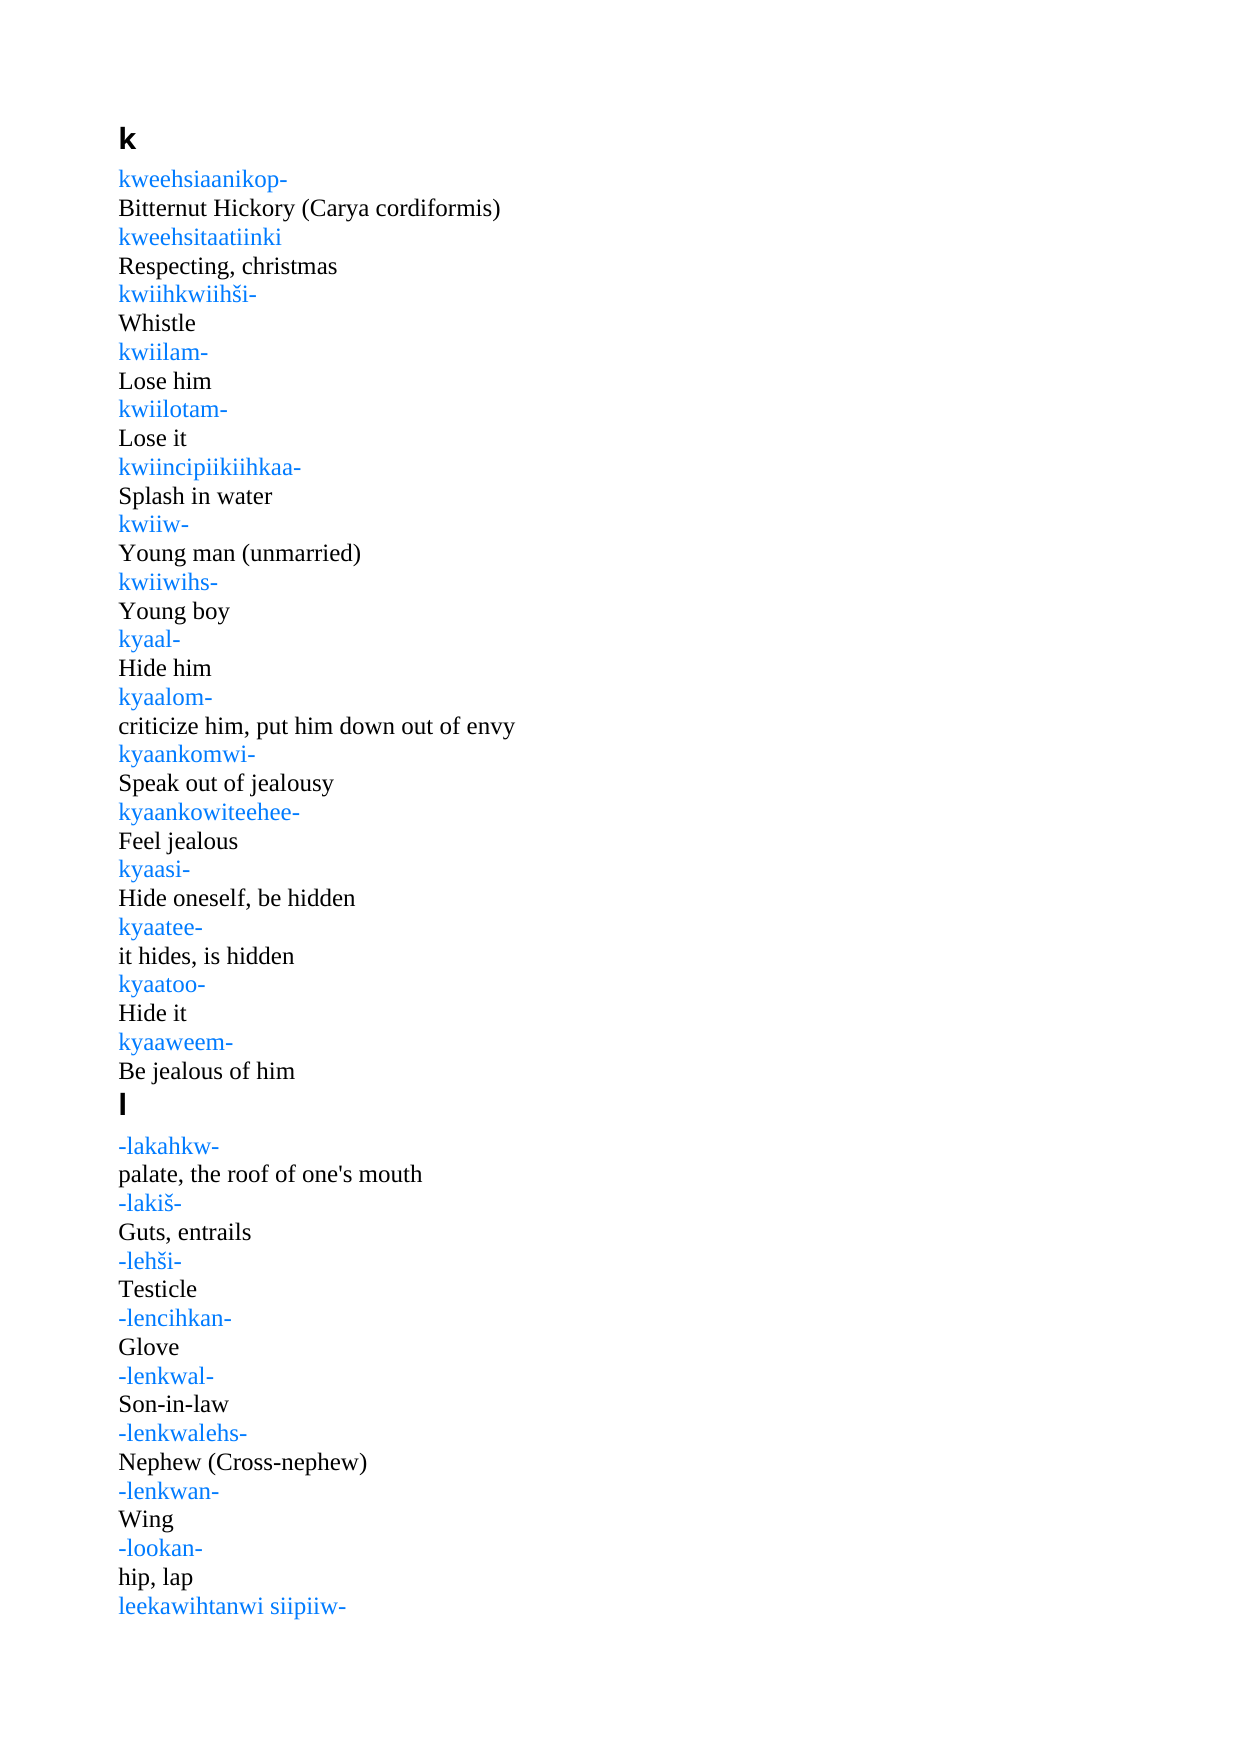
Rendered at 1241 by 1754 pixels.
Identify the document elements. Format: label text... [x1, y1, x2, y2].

table_cell kyaasi- Hide oneself, be hidden [118, 855, 1122, 912]
table_cell kweehsitaatiinki Respecting, christmas [118, 222, 1122, 279]
table_cell -lakiš- Guts, entrails [118, 1188, 661, 1246]
table_cell -lehši- Testicle [118, 1246, 661, 1303]
table_cell kyaatee- it hides, is hidden [118, 912, 1122, 969]
table_cell -lenkwan- Wing [118, 1476, 661, 1533]
table_cell kweehsiaanikop- Bitternut Hickory (Carya cordiformis) [118, 165, 1122, 222]
table_cell kyaatoo- Hide it [118, 970, 1122, 1027]
table_cell kwiiw- Young man (unmarried) [118, 510, 1122, 567]
table_cell leekawihtanwi siipiiw- [118, 1591, 661, 1619]
table_cell -lenkwalehs- Nephew (Cross-nephew) [118, 1418, 661, 1476]
table_cell -lookan- hip, lap [118, 1533, 661, 1591]
table_cell kyaaweem- Be jealous of him [118, 1027, 1122, 1084]
table_cell kwiincipiikiihkaa- Splash in water [118, 452, 1122, 509]
table_cell -lencihkan- Glove [118, 1303, 661, 1361]
table_cell -lakahkw- palate, the roof of one's mouth [118, 1131, 661, 1188]
table_cell kwiiwihs- Young boy [118, 567, 1122, 624]
table_cell kwiilotam- Lose it [118, 395, 1122, 452]
table_cell -lenkwal- Son-in-law [118, 1361, 661, 1418]
table_cell kyaankowiteehee- Feel jealous [118, 797, 1122, 854]
table_header k [118, 118, 1122, 164]
table_cell kyaal- Hide him [118, 625, 1122, 682]
table_cell kyaankomwi- Speak out of jealousy [118, 740, 1122, 797]
table_header l [118, 1085, 661, 1131]
table_cell kwiilam- Lose him [118, 337, 1122, 394]
table_cell kwiihkwiihši- Whistle [118, 280, 1122, 337]
table_cell kyaalom- criticize him, put him down out of envy [118, 682, 1122, 739]
